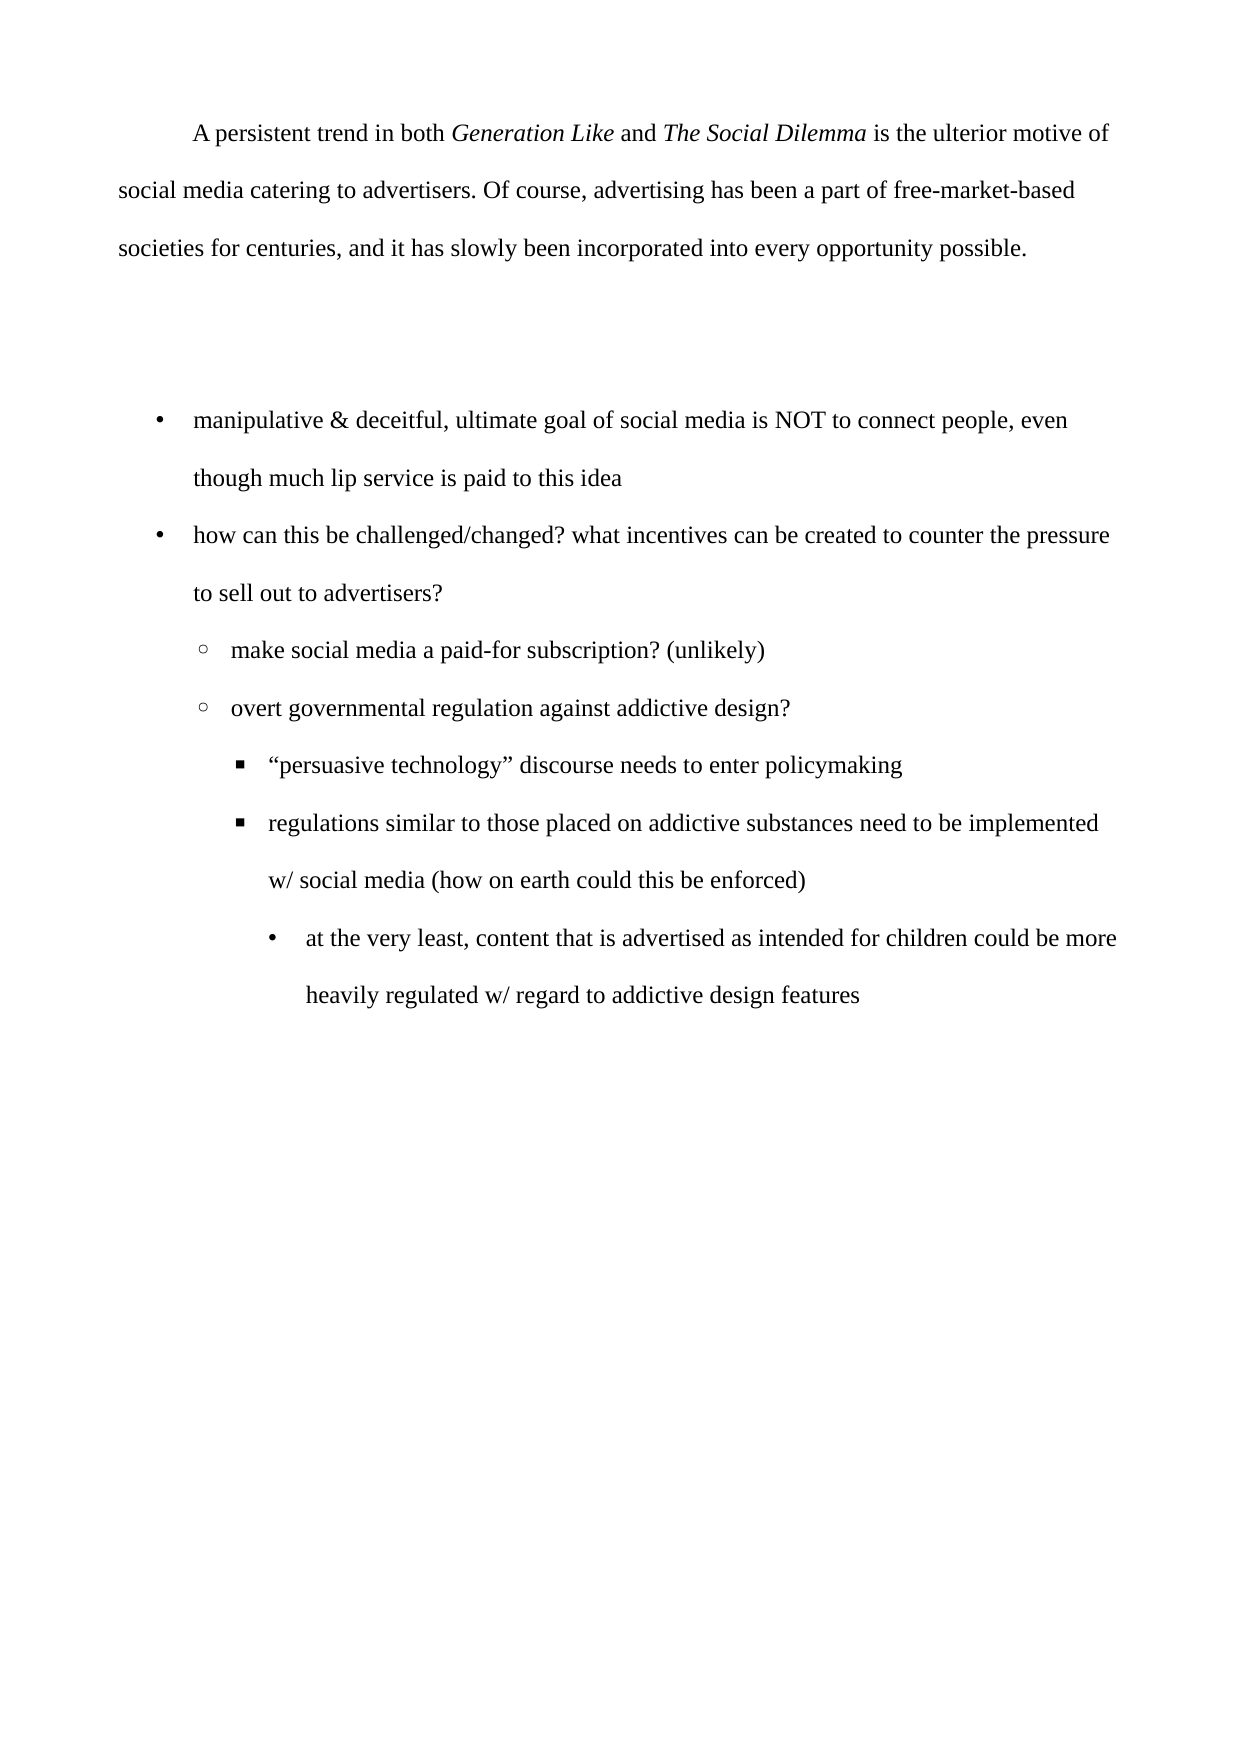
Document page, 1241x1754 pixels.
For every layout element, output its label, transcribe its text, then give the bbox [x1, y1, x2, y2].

text A persistent trend in both Generation Like and The Social Dilemma is the ulterior motive of social media catering to advertisers. Of course, advertising has been a part of free-market-based societies for centuries, and it has slowly been incorporated into every opportunity possible. [118, 118, 1122, 262]
list “persuasive technology” discourse needs to enter policymaking [231, 751, 1122, 779]
list at the very least, content that is advertised as intended for children could be more heavily regulated w/ regard to addictive design features [268, 923, 1122, 1009]
list regulations similar to those placed on addictive substances need to be implemented w/ social media (how on earth could this be enforced) [231, 808, 1122, 894]
list how can this be challenged/changed? what incentives can be created to counter the pressure to sell out to advertisers? [156, 521, 1122, 607]
list manipulative & deceitful, ultimate goal of social media is NOT to connect people, even though much lip service is paid to this idea [156, 406, 1122, 492]
list make social media a paid-for subscription? (unlikely) [193, 636, 1122, 664]
list overt governmental regulation against addictive design? [193, 693, 1122, 722]
